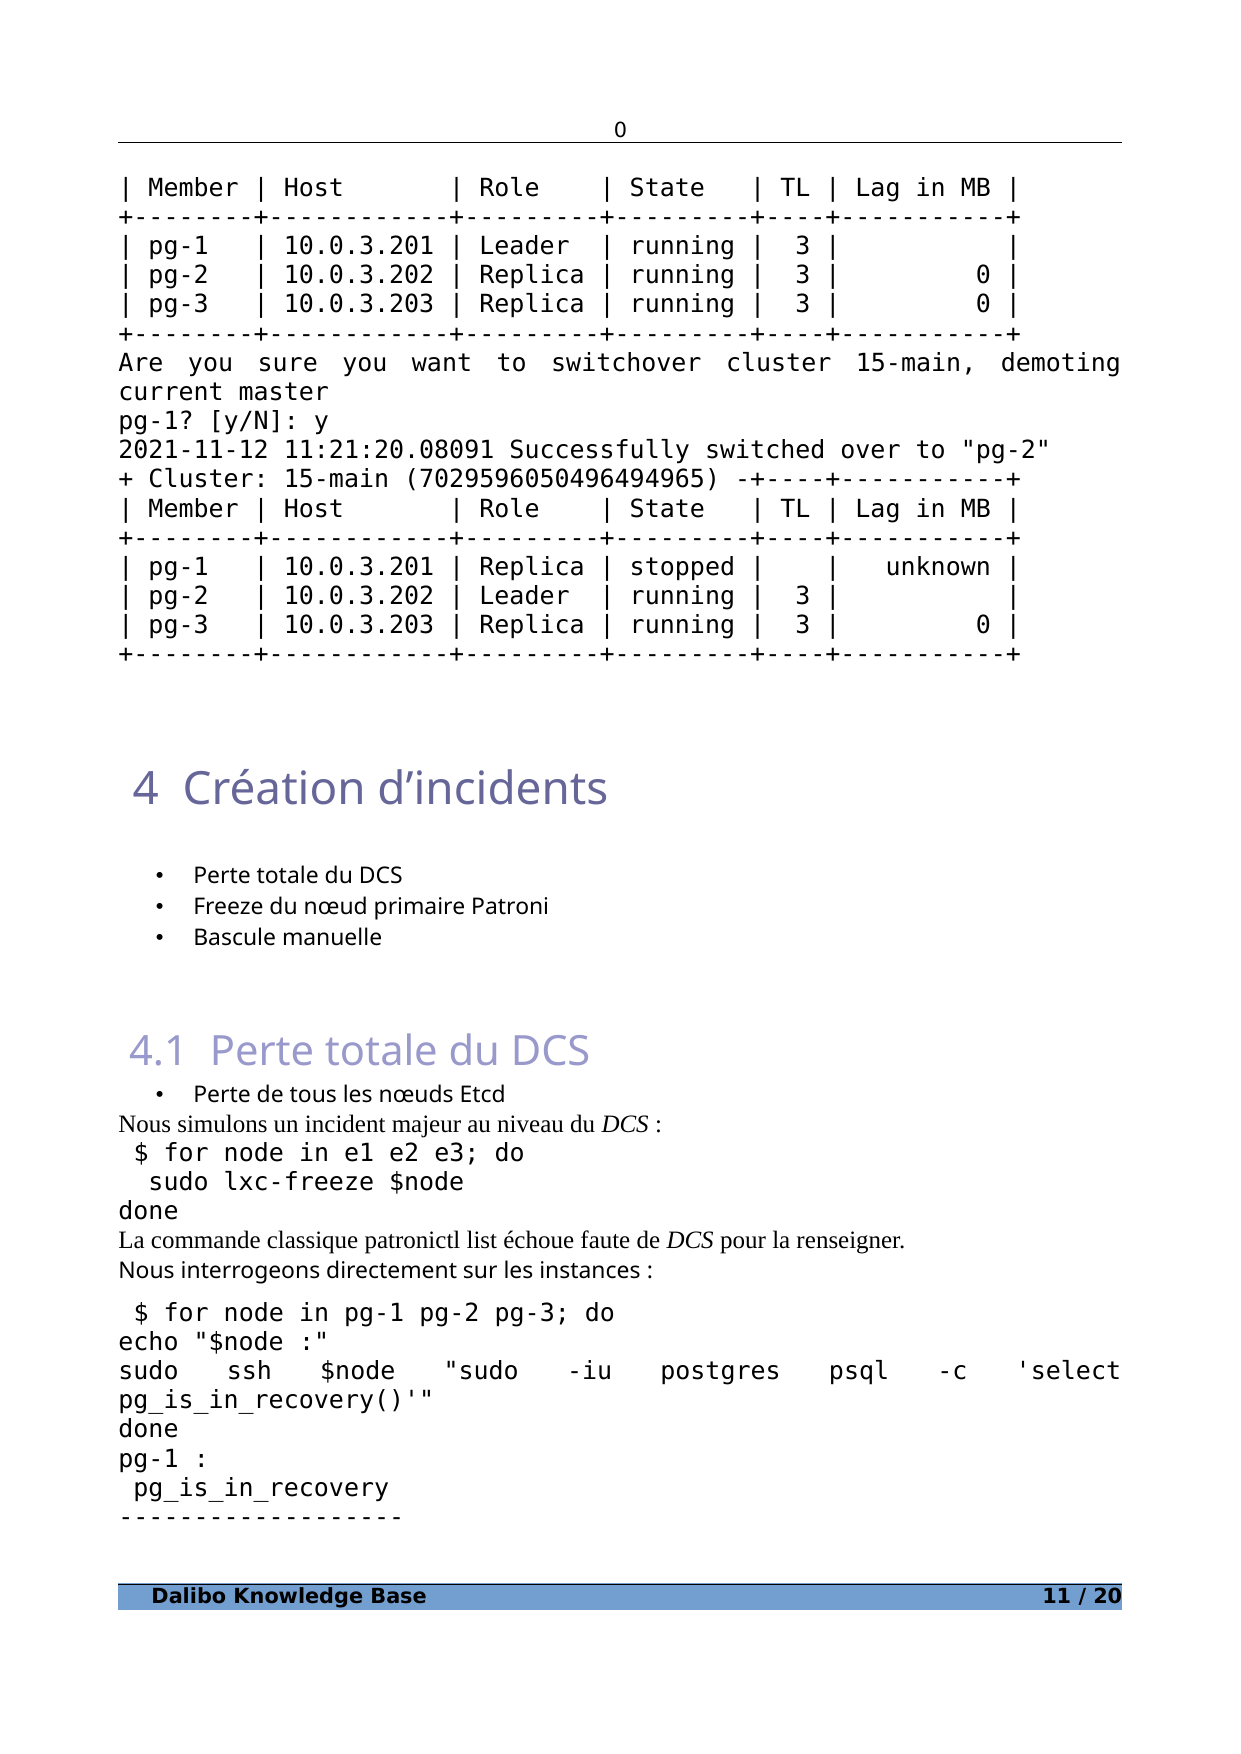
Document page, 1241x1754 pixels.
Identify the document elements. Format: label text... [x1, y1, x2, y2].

text La commande classique patronictl list échoue faute de DCS pour la renseigner. [118, 1226, 1122, 1254]
text echo "$node :" [118, 1327, 1122, 1356]
text ------------------- [118, 1502, 1122, 1531]
text | pg-2 | 10.0.3.202 | Leader | running | 3 | | [118, 581, 1122, 610]
subtitle Perte totale du DCS [118, 1021, 1122, 1078]
text done [118, 1196, 1122, 1226]
text | pg-1 | 10.0.3.201 | Leader | running | 3 | | [118, 231, 1122, 260]
text | pg-1 | 10.0.3.201 | Replica | stopped | | unknown | [118, 552, 1122, 581]
text 2021-11-12 11:21:20.08091 Successfully switched over to "pg-2" [118, 435, 1122, 464]
text pg-1 : [118, 1444, 1122, 1473]
text | pg-3 | 10.0.3.203 | Replica | running | 3 | 0 | [118, 289, 1122, 319]
text Nous simulons un incident majeur au niveau du DCS : [118, 1109, 1122, 1138]
text Are you sure you want to switchover cluster 15-main, demoting current master [118, 348, 1122, 406]
list Freeze du nœud primaire Patroni [156, 890, 1122, 921]
text sudo lxc-freeze $node [118, 1167, 1122, 1196]
text +--------+------------+---------+---------+----+-----------+ [118, 319, 1122, 348]
text | Member | Host | Role | State | TL | Lag in MB | [118, 173, 1122, 202]
text sudo ssh $node "sudo -iu postgres psql -c 'select pg_is_in_recovery()'" [118, 1356, 1122, 1415]
text pg-1? [y/N]: y [118, 406, 1122, 435]
list Perte totale du DCS [156, 859, 1122, 890]
text | pg-2 | 10.0.3.202 | Replica | running | 3 | 0 | [118, 260, 1122, 289]
text Nous interrogeons directement sur les instances : [118, 1254, 1122, 1286]
text | pg-3 | 10.0.3.203 | Replica | running | 3 | 0 | [118, 610, 1122, 639]
text $ for node in e1 e2 e3; do [118, 1138, 1122, 1167]
text +--------+------------+---------+---------+----+-----------+ [118, 202, 1122, 231]
text +--------+------------+---------+---------+----+-----------+ [118, 523, 1122, 552]
text pg_is_in_recovery [118, 1473, 1122, 1502]
text | Member | Host | Role | State | TL | Lag in MB | [118, 494, 1122, 523]
text +--------+------------+---------+---------+----+-----------+ [118, 639, 1122, 669]
list Bascule manuelle [156, 921, 1122, 953]
subtitle Création d’incidents [121, 755, 1122, 817]
list Perte de tous les nœuds Etcd [156, 1078, 1122, 1109]
text + Cluster: 15-main (7029596050496494965) -+----+-----------+ [118, 464, 1122, 494]
text done [118, 1415, 1122, 1444]
text $ for node in pg-1 pg-2 pg-3; do [118, 1298, 1122, 1327]
